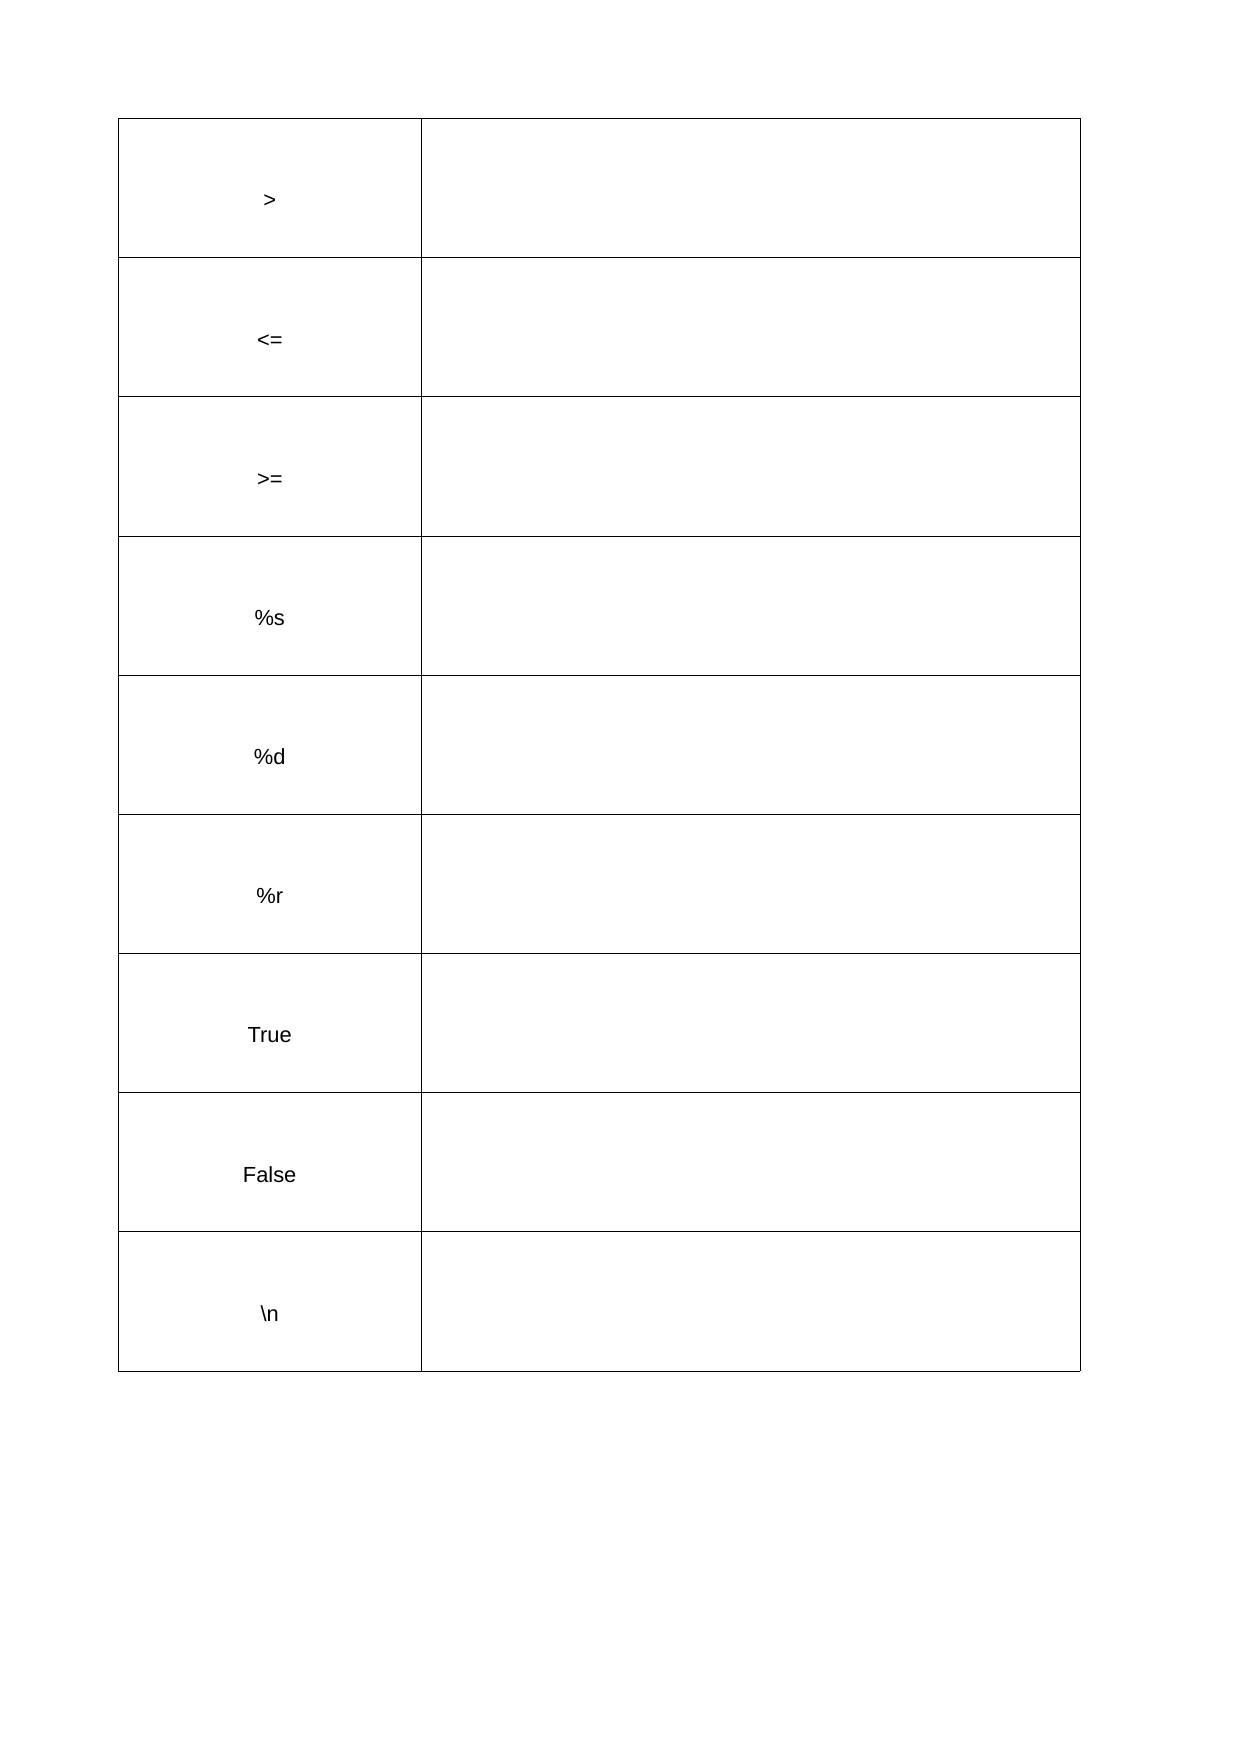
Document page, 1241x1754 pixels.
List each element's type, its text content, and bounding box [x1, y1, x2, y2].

table_cell %s [119, 537, 421, 675]
table_cell [422, 537, 1080, 675]
table_cell True [119, 954, 421, 1092]
table_cell >= [119, 397, 421, 536]
table_cell [422, 1232, 1080, 1371]
table_cell <= [119, 258, 421, 396]
table_cell %r [119, 815, 421, 953]
table_cell False [119, 1093, 421, 1231]
table_cell [422, 1093, 1080, 1231]
table_header > [119, 119, 421, 257]
table_cell [422, 954, 1080, 1092]
table_cell [422, 397, 1080, 536]
table_cell [422, 676, 1080, 814]
table_header [422, 119, 1080, 257]
table_cell %d [119, 676, 421, 814]
table_cell \n [119, 1232, 421, 1371]
table_cell [422, 815, 1080, 953]
table_cell [422, 258, 1080, 396]
